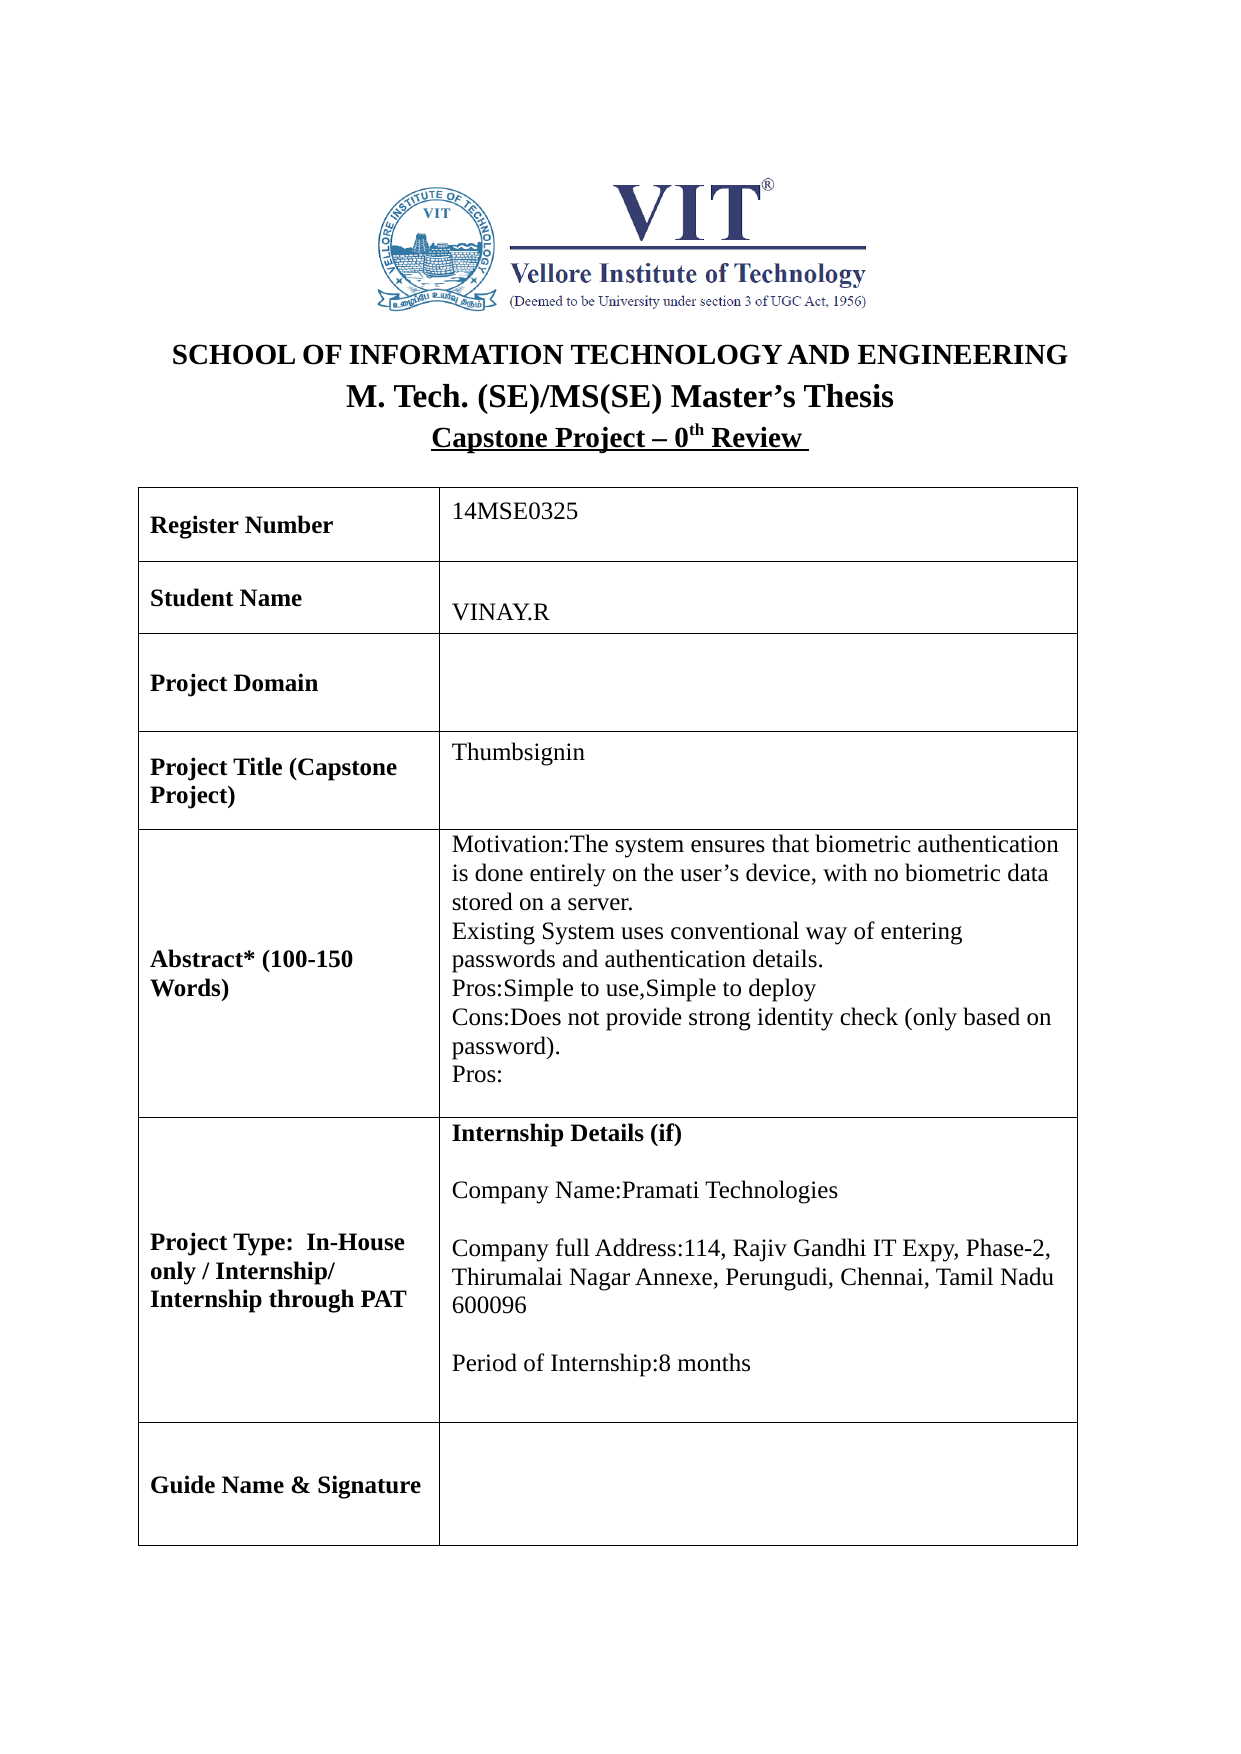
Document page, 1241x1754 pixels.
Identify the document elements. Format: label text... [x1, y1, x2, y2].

table_cell Project Type: In-House only / Internship/ Internship through PAT [139, 1118, 439, 1422]
text Capstone Project – 0th Review [150, 420, 1090, 453]
table_cell Guide Name & Signature [139, 1423, 439, 1545]
table_cell Abstract* (100-150 Words) [139, 830, 439, 1117]
table_cell Project Domain [139, 634, 439, 731]
table_cell [440, 634, 1077, 731]
table_cell Motivation:The system ensures that biometric authentication is done entirely on the user’s device, with no biometric data stored on a server. Existing System uses conventional way of entering passwords and authentication details. Pros:Simple to use,Simple to deploy Cons:Does not provide strong identity check (only based on password). Pros: [440, 830, 1077, 1117]
table_cell Internship Details (if) Company Name:Pramati Technologies Company full Address:114, Rajiv Gandhi IT Expy, Phase-2, Thirumalai Nagar Annexe, Perungudi, Chennai, Tamil Nadu 600096 Period of Internship:8 months [440, 1118, 1077, 1422]
table_header Register Number [139, 488, 439, 561]
text SCHOOL OF INFORMATION TECHNOLOGY AND ENGINEERING [150, 337, 1090, 371]
text M. Tech. (SE)/MS(SE) Master’s Thesis [150, 376, 1090, 414]
table_cell Thumbsignin [440, 732, 1077, 828]
table_cell Project Title (Capstone Project) [139, 732, 439, 828]
table_header 14MSE0325 [440, 488, 1077, 561]
picture [365, 150, 875, 323]
table_cell [440, 1423, 1077, 1545]
table_cell Student Name [139, 562, 439, 633]
table_cell VINAY.R [440, 562, 1077, 633]
